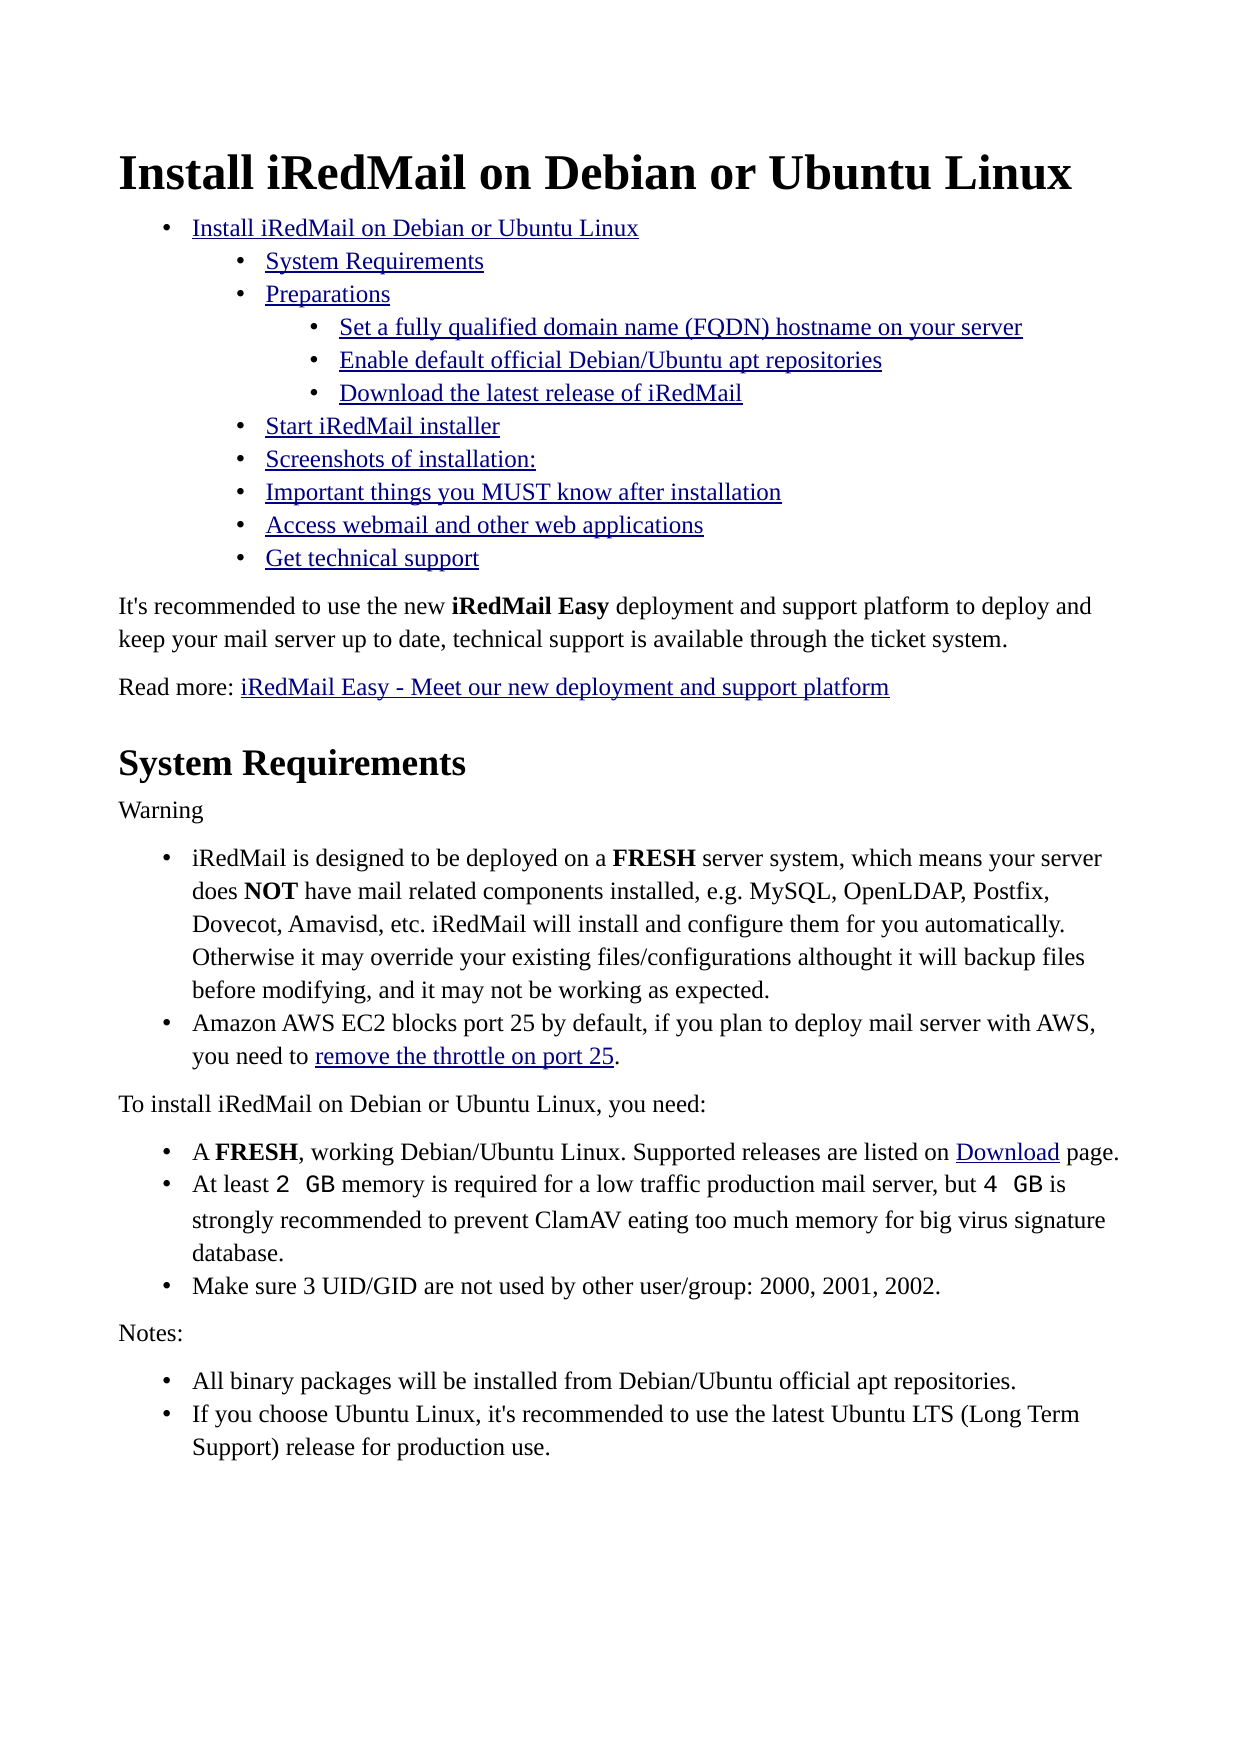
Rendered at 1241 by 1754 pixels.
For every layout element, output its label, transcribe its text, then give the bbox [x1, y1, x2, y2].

list Make sure 3 UID/GID are not used by other user/group: 2000, 2001, 2002. [162, 1271, 1122, 1299]
list Install iRedMail on Debian or Ubuntu Linux [162, 213, 1122, 242]
list Start iRedMail installer [236, 411, 1122, 440]
list All binary packages will be installed from Debian/Ubuntu official apt repositories. [162, 1366, 1122, 1395]
text Notes: [118, 1318, 1122, 1347]
list Enable default official Debian/Ubuntu apt repositories [309, 345, 1122, 374]
list At least 2 GB memory is required for a low traffic production mail server, but 4 GB is strongly recommended to prevent ClamAV eating too much memory for big virus signature database. [162, 1169, 1122, 1266]
text Read more: iRedMail Easy - Meet our new deployment and support platform [118, 672, 1122, 700]
text It's recommended to use the new iRedMail Easy deployment and support platform to deploy and keep your mail server up to date, technical support is available through the ticket system. [118, 591, 1122, 653]
subtitle Install iRedMail on Debian or Ubuntu Linux [118, 143, 1122, 201]
list Download the latest release of iRedMail [309, 378, 1122, 407]
list System Requirements [236, 246, 1122, 275]
subtitle System Requirements [118, 740, 1122, 783]
list A FRESH, working Debian/Ubuntu Linux. Supported releases are listed on Download page. [162, 1137, 1122, 1165]
list Set a fully qualified domain name (FQDN) hostname on your server [309, 312, 1122, 341]
list If you choose Ubuntu Linux, it's recommended to use the latest Ubuntu LTS (Long Term Support) release for production use. [162, 1399, 1122, 1461]
text Warning [118, 796, 1122, 824]
list Screenshots of installation: [236, 444, 1122, 473]
list Access webmail and other web applications [236, 510, 1122, 539]
list Preparations [236, 279, 1122, 308]
list iRedMail is designed to be deployed on a FRESH server system, which means your server does NOT have mail related components installed, e.g. MySQL, OpenLDAP, Postfix, Dovecot, Amavisd, etc. iRedMail will install and configure them for you automatically. Otherwise it may override your existing files/configurations althought it will backup files before modifying, and it may not be working as expected. [162, 843, 1122, 1004]
list Important things you MUST know after installation [236, 477, 1122, 506]
text To install iRedMail on Debian or Ubuntu Linux, you need: [118, 1089, 1122, 1118]
list Get technical support [236, 543, 1122, 572]
list Amazon AWS EC2 blocks port 25 by default, if you plan to deploy mail server with AWS, you need to remove the throttle on port 25. [162, 1008, 1122, 1070]
